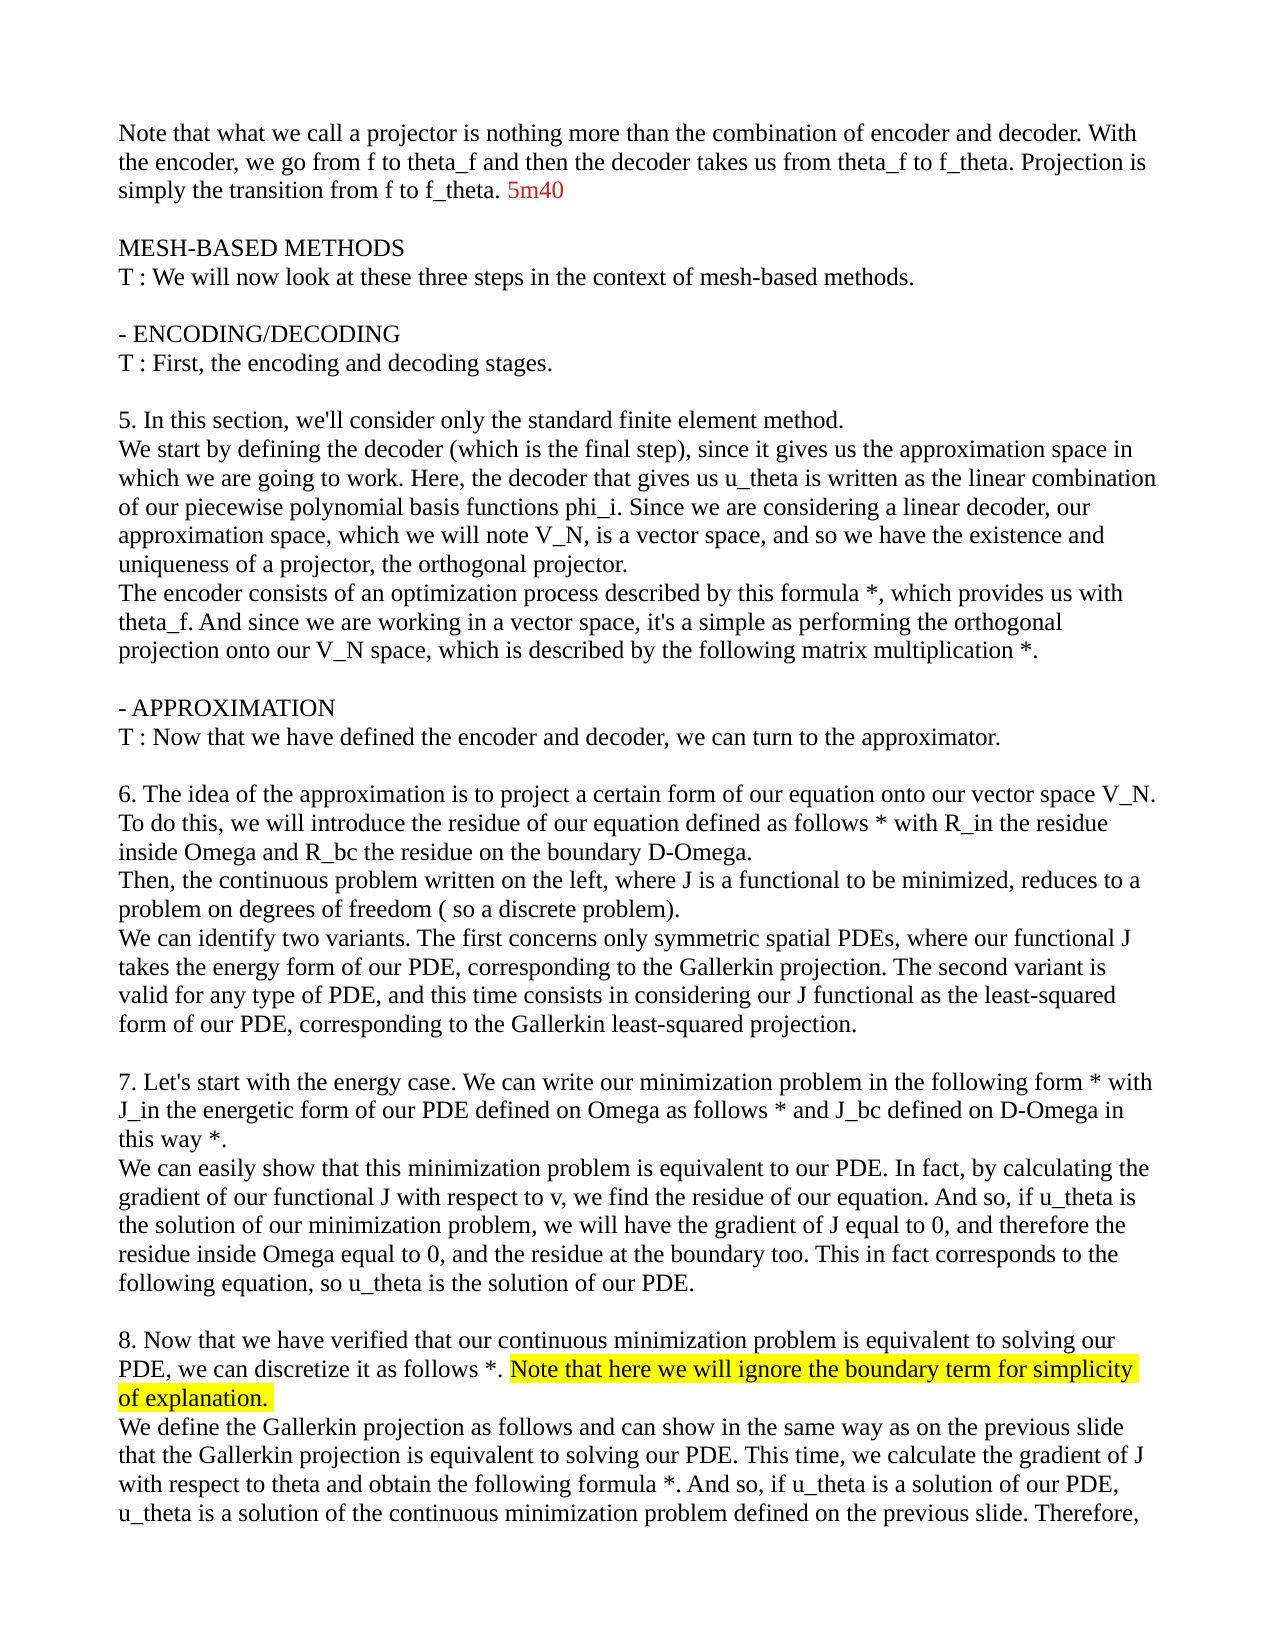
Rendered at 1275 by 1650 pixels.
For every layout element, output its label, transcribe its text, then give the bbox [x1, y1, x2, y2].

text We can identify two variants. The first concerns only symmetric spatial PDEs, where our functional J takes the energy form of our PDE, corresponding to the Gallerkin projection. The second variant is valid for any type of PDE, and this time consists in considering our J functional as the least-squared form of our PDE, corresponding to the Gallerkin least-squared projection. [118, 923, 1157, 1038]
text We define the Gallerkin projection as follows and can show in the same way as on the previous slide that the Gallerkin projection is equivalent to solving our PDE. This time, we calculate the gradient of J with respect to theta and obtain the following formula *. And so, if u_theta is a solution of our PDE, u_theta is a solution of the continuous minimization problem defined on the previous slide. Therefore, [118, 1412, 1157, 1527]
text 8. Now that we have verified that our continuous minimization problem is equivalent to solving our PDE, we can discretize it as follows *. Note that here we will ignore the boundary term for simplicity of explanation. [118, 1326, 1157, 1412]
text MESH-BASED METHODS [118, 233, 1157, 262]
text T : Now that we have defined the encoder and decoder, we can turn to the approximator. [118, 722, 1157, 751]
text 7. Let's start with the energy case. We can write our minimization problem in the following form * with J_in the energetic form of our PDE defined on Omega as follows * and J_bc defined on D-Omega in this way *. [118, 1067, 1157, 1153]
text 5. In this section, we'll consider only the standard finite element method. [118, 406, 1157, 434]
text We can easily show that this minimization problem is equivalent to our PDE. In fact, by calculating the gradient of our functional J with respect to v, we find the residue of our equation. And so, if u_theta is the solution of our minimization problem, we will have the gradient of J equal to 0, and therefore the residue inside Omega equal to 0, and the residue at the boundary too. This in fact corresponds to the following equation, so u_theta is the solution of our PDE. [118, 1153, 1157, 1297]
text 6. The idea of the approximation is to project a certain form of our equation onto our vector space V_N. To do this, we will introduce the residue of our equation defined as follows * with R_in the residue inside Omega and R_bc the residue on the boundary D-Omega. [118, 779, 1157, 866]
text T : First, the encoding and decoding stages. [118, 348, 1157, 377]
text - ENCODING/DECODING [118, 319, 1157, 348]
text We start by defining the decoder (which is the final step), since it gives us the approximation space in which we are going to work. Here, the decoder that gives us u_theta is written as the linear combination of our piecewise polynomial basis functions phi_i. Since we are considering a linear decoder, our approximation space, which we will note V_N, is a vector space, and so we have the existence and uniqueness of a projector, the orthogonal projector. [118, 434, 1157, 578]
text - APPROXIMATION [118, 693, 1157, 722]
text T : We will now look at these three steps in the context of mesh-based methods. [118, 262, 1157, 291]
text The encoder consists of an optimization process described by this formula *, which provides us with theta_f. And since we are working in a vector space, it's a simple as performing the orthogonal projection onto our V_N space, which is described by the following matrix multiplication *. [118, 578, 1157, 664]
text Then, the continuous problem written on the left, where J is a functional to be minimized, reduces to a problem on degrees of freedom ( so a discrete problem). [118, 866, 1157, 923]
text Note that what we call a projector is nothing more than the combination of encoder and decoder. With the encoder, we go from f to theta_f and then the decoder takes us from theta_f to f_theta. Projection is simply the transition from f to f_theta. 5m40 [118, 118, 1157, 204]
